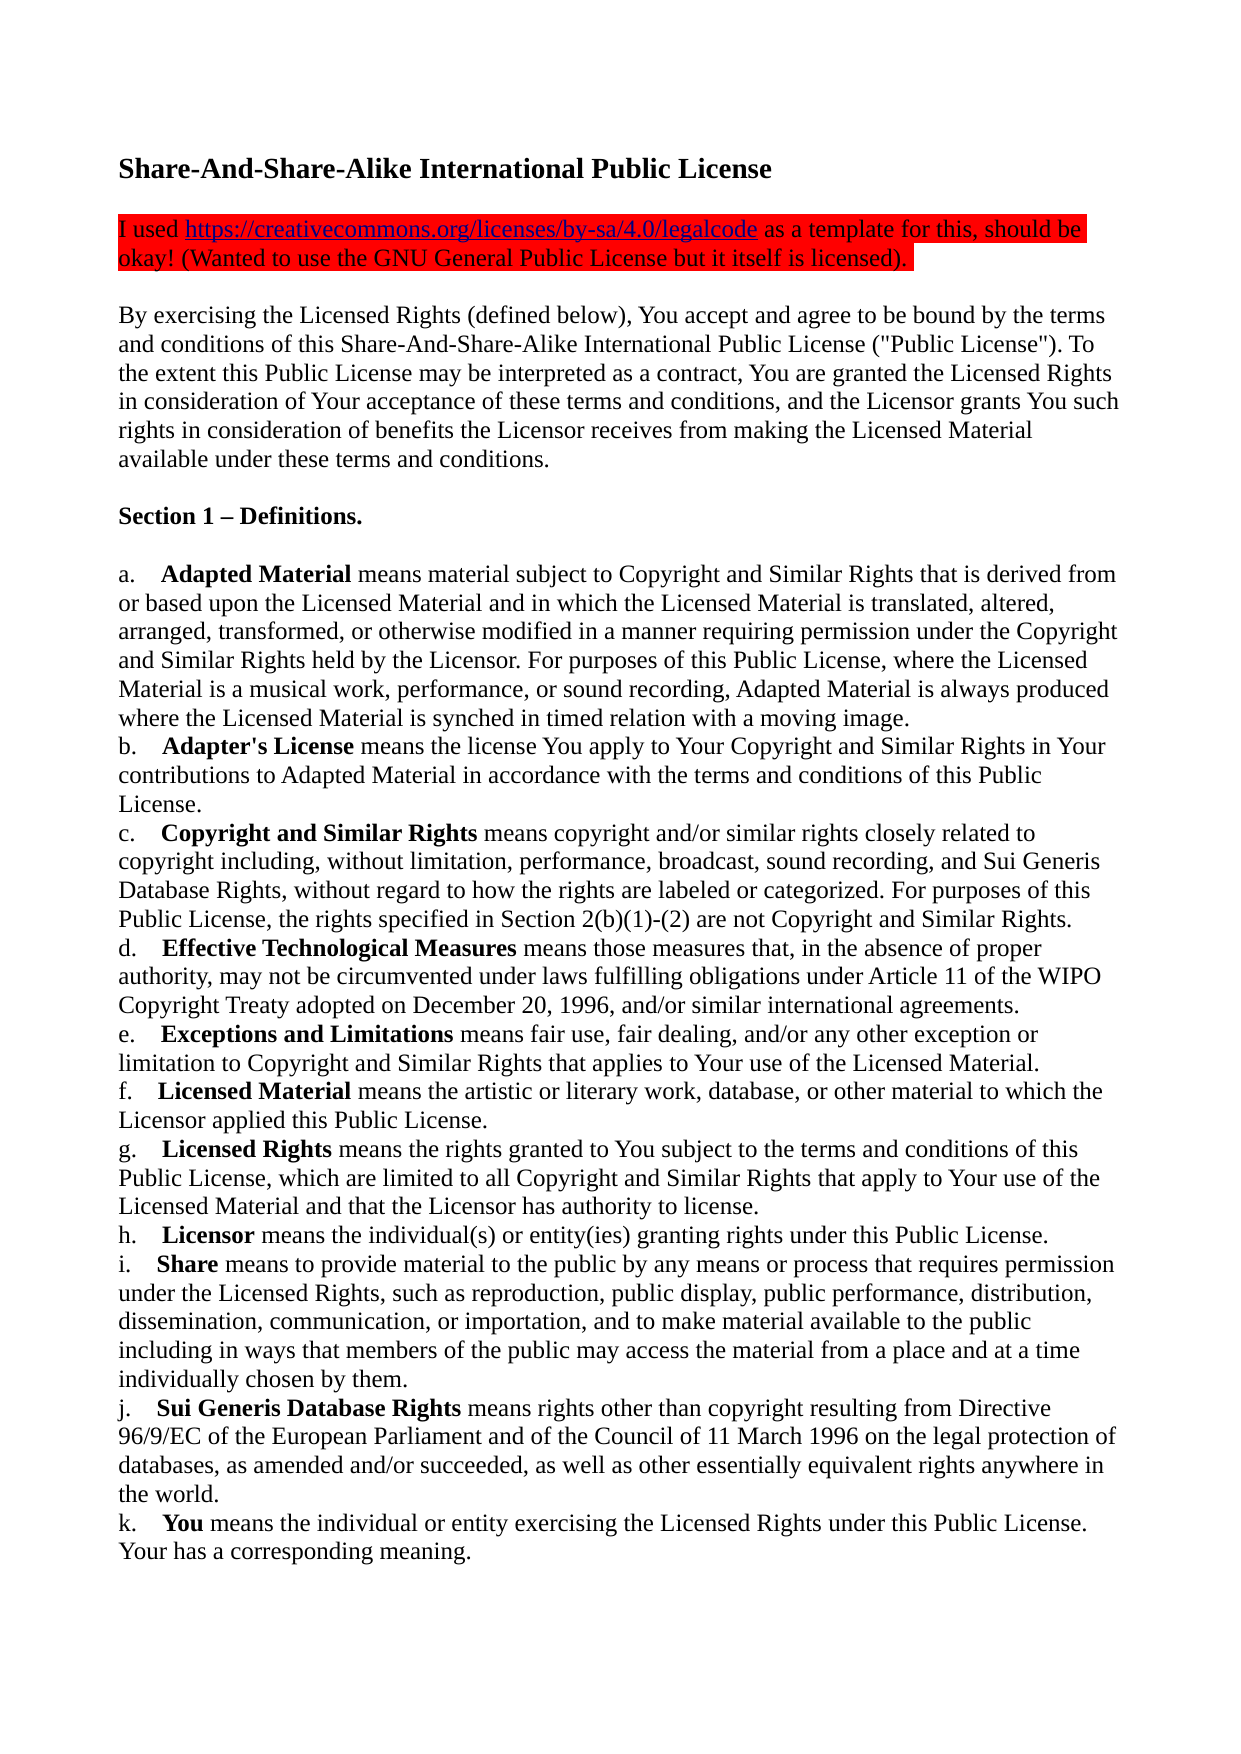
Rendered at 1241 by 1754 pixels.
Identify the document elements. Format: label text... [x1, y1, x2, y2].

text By exercising the Licensed Rights (defined below), You accept and agree to be bound by the terms and conditions of this Share-And-Share-Alike International Public License ("Public License"). To the extent this Public License may be interpreted as a contract, You are granted the Licensed Rights in consideration of Your acceptance of these terms and conditions, and the Licensor grants You such rights in consideration of benefits the Licensor receives from making the Licensed Material available under these terms and conditions. [118, 300, 1122, 473]
text g. Licensed Rights means the rights granted to You subject to the terms and conditions of this Public License, which are limited to all Copyright and Similar Rights that apply to Your use of the Licensed Material and that the Licensor has authority to license. [118, 1134, 1122, 1220]
text b. Adapter's License means the license You apply to Your Copyright and Similar Rights in Your contributions to Adapted Material in accordance with the terms and conditions of this Public License. [118, 731, 1122, 818]
text k. You means the individual or entity exercising the Licensed Rights under this Public License. Your has a corresponding meaning. [118, 1508, 1122, 1565]
text d. Effective Technological Measures means those measures that, in the absence of proper authority, may not be circumvented under laws fulfilling obligations under Article 11 of the WIPO Copyright Treaty adopted on December 20, 1996, and/or similar international agreements. [118, 933, 1122, 1019]
text Share-And-Share-Alike International Public License [118, 152, 1122, 185]
text Section 1 – Definitions. [118, 501, 1122, 530]
text i. Share means to provide material to the public by any means or process that requires permission under the Licensed Rights, such as reproduction, public display, public performance, distribution, dissemination, communication, or importation, and to make material available to the public including in ways that members of the public may access the material from a place and at a time individually chosen by them. [118, 1249, 1122, 1393]
text c. Copyright and Similar Rights means copyright and/or similar rights closely related to copyright including, without limitation, performance, broadcast, sound recording, and Sui Generis Database Rights, without regard to how the rights are labeled or categorized. For purposes of this Public License, the rights specified in Section 2(b)(1)-(2) are not Copyright and Similar Rights. [118, 818, 1122, 933]
text a. Adapted Material means material subject to Copyright and Similar Rights that is derived from or based upon the Licensed Material and in which the Licensed Material is translated, altered, arranged, transformed, or otherwise modified in a manner requiring permission under the Copyright and Similar Rights held by the Licensor. For purposes of this Public License, where the Licensed Material is a musical work, performance, or sound recording, Adapted Material is always produced where the Licensed Material is synched in timed relation with a moving image. [118, 559, 1122, 731]
text j. Sui Generis Database Rights means rights other than copyright resulting from Directive 96/9/EC of the European Parliament and of the Council of 11 March 1996 on the legal protection of databases, as amended and/or succeeded, as well as other essentially equivalent rights anywhere in the world. [118, 1393, 1122, 1508]
text f. Licensed Material means the artistic or literary work, database, or other material to which the Licensor applied this Public License. [118, 1076, 1122, 1134]
text h. Licensor means the individual(s) or entity(ies) granting rights under this Public License. [118, 1220, 1122, 1249]
text e. Exceptions and Limitations means fair use, fair dealing, and/or any other exception or limitation to Copyright and Similar Rights that applies to Your use of the Licensed Material. [118, 1019, 1122, 1076]
text I used https://creativecommons.org/licenses/by-sa/4.0/legalcode as a template for this, should be okay! (Wanted to use the GNU General Public License but it itself is licensed). [118, 214, 1122, 271]
